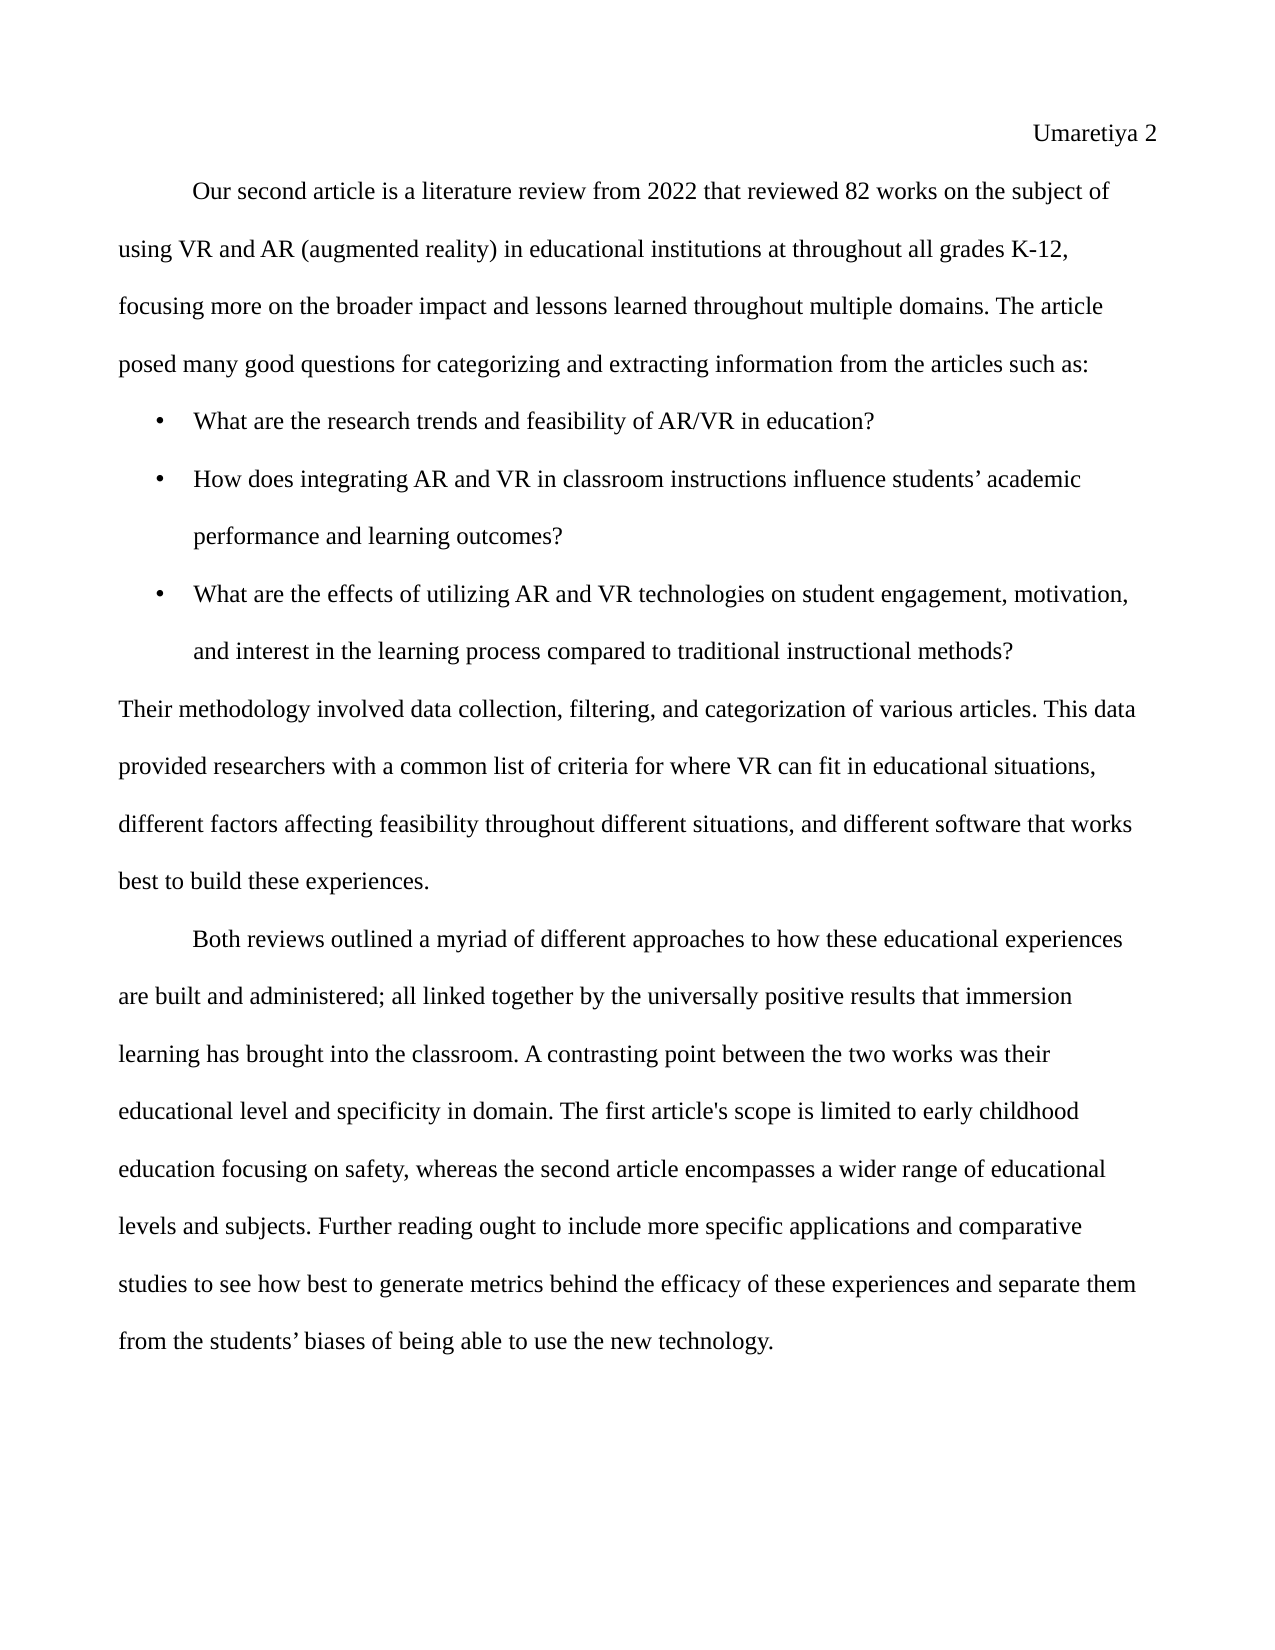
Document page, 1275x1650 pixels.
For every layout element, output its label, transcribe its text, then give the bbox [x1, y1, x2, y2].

text Our second article is a literature review from 2022 that reviewed 82 works on the subject of using VR and AR (augmented reality) in educational institutions at throughout all grades K-12, focusing more on the broader impact and lessons learned throughout multiple domains. The article posed many good questions for categorizing and extracting information from the articles such as: [118, 176, 1157, 378]
text Their methodology involved data collection, filtering, and categorization of various articles. This data provided researchers with a common list of criteria for where VR can fit in educational situations, different factors affecting feasibility throughout different situations, and different software that works best to build these experiences. [118, 694, 1157, 895]
list How does integrating AR and VR in classroom instructions influence students’ academic performance and learning outcomes? [156, 464, 1157, 550]
list What are the research trends and feasibility of AR/VR in education? [156, 406, 1157, 435]
text Both reviews outlined a myriad of different approaches to how these educational experiences are built and administered; all linked together by the universally positive results that immersion learning has brought into the classroom. A contrasting point between the two works was their educational level and specificity in domain. The first article's scope is limited to early childhood education focusing on safety, whereas the second article encompasses a wider range of educational levels and subjects. Further reading ought to include more specific applications and comparative studies to see how best to generate metrics behind the efficacy of these experiences and separate them from the students’ biases of being able to use the new technology. [118, 924, 1157, 1355]
list What are the effects of utilizing AR and VR technologies on student engagement, motivation, and interest in the learning process compared to traditional instructional methods? [156, 579, 1157, 665]
